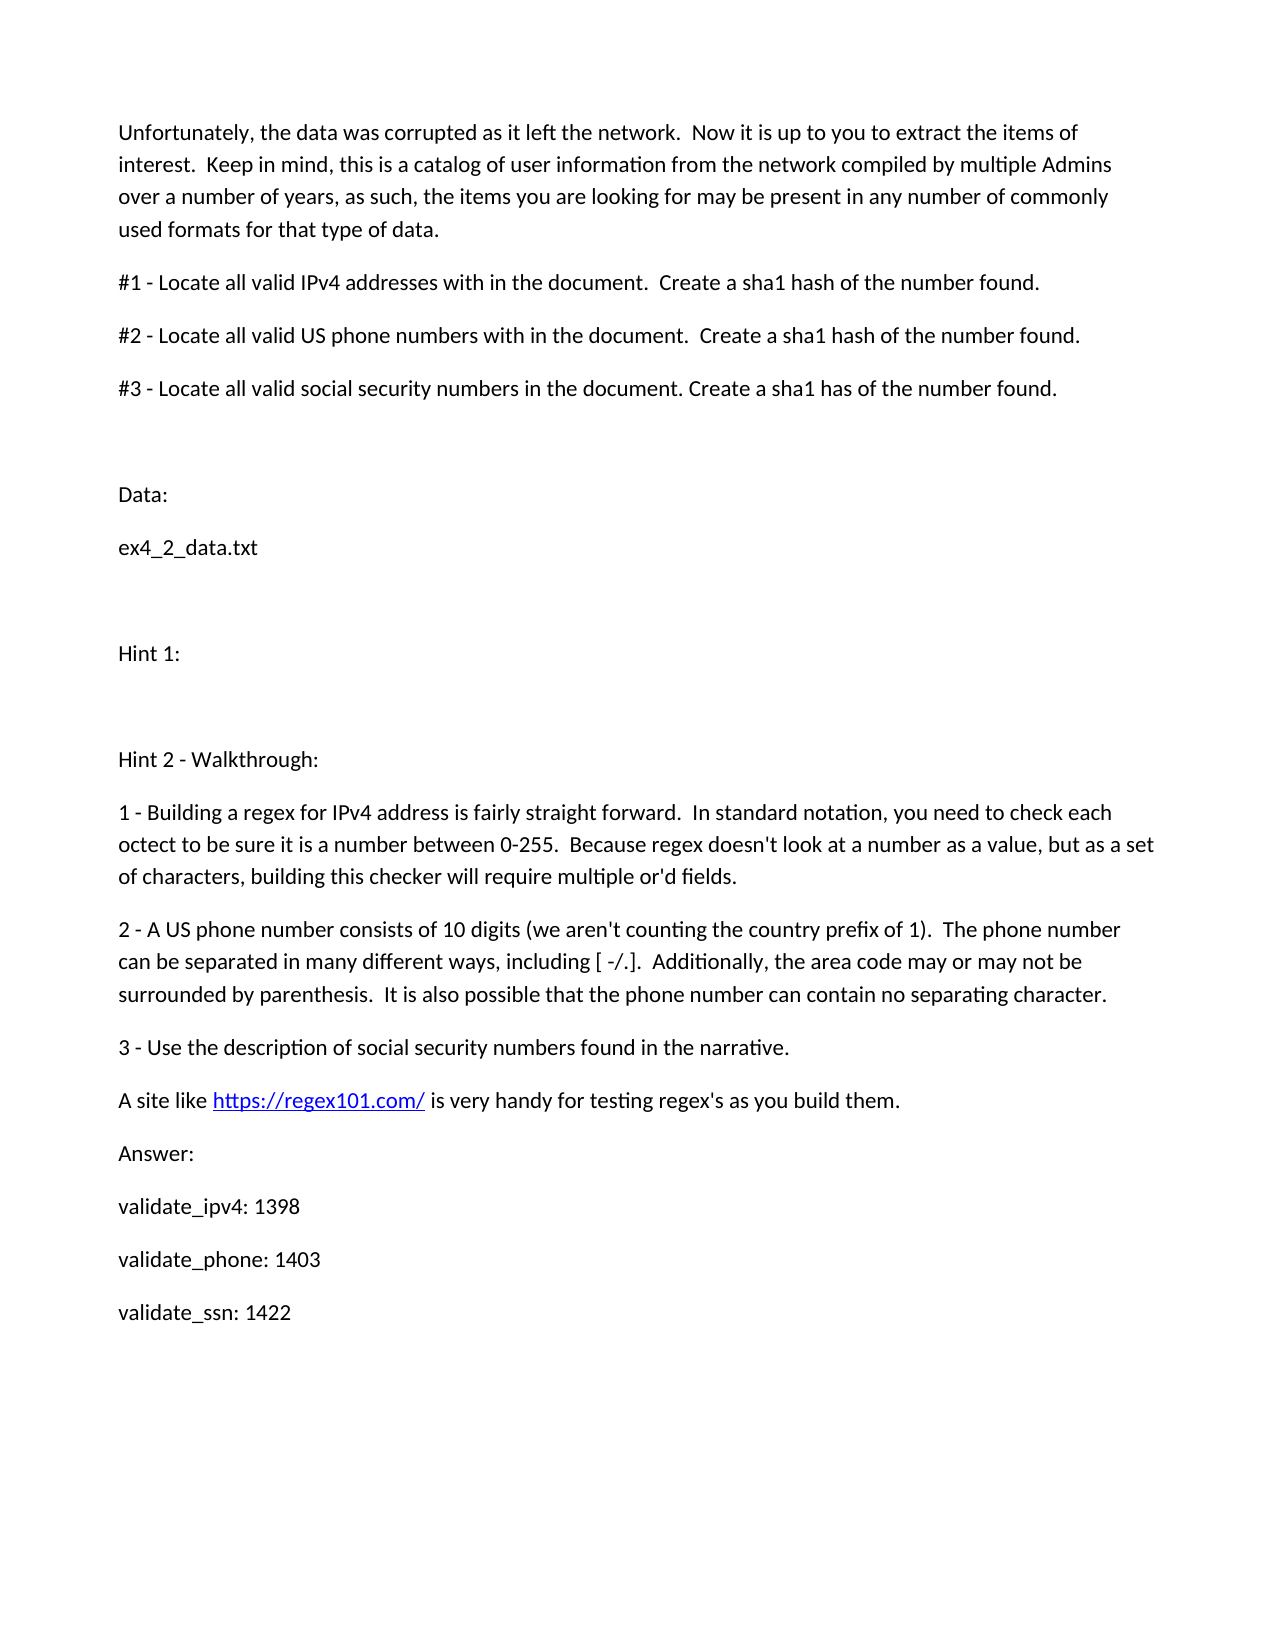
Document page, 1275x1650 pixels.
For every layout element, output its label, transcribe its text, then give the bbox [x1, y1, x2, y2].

text validate_ipv4: 1398 [118, 1192, 1157, 1220]
text 2 - A US phone number consists of 10 digits (we aren't counting the country prefix of 1). The phone number can be separated in many different ways, including [ -/.]. Additionally, the area code may or may not be surrounded by parenthesis. It is also possible that the phone number can contain no separating character. [118, 915, 1157, 1008]
text Answer: [118, 1139, 1157, 1167]
text 3 - Use the description of social security numbers found in the narrative. [118, 1033, 1157, 1061]
text Hint 1: [118, 639, 1157, 667]
text 1 - Building a regex for IPv4 address is fairly straight forward. In standard notation, you need to check each octect to be sure it is a number between 0-255. Because regex doesn't look at a number as a value, but as a set of characters, building this checker will require multiple or'd fields. [118, 798, 1157, 890]
text #1 - Locate all valid IPv4 addresses with in the document. Create a sha1 hash of the number found. [118, 268, 1157, 296]
text Unfortunately, the data was corrupted as it left the network. Now it is up to you to extract the items of interest. Keep in mind, this is a catalog of user information from the network compiled by multiple Admins over a number of years, as such, the items you are looking for may be present in any number of commonly used formats for that type of data. [118, 118, 1157, 243]
text A site like https://regex101.com/ is very handy for testing regex's as you build them. [118, 1086, 1157, 1114]
text Hint 2 - Walkthrough: [118, 745, 1157, 773]
text #3 - Locate all valid social security numbers in the document. Create a sha1 has of the number found. [118, 374, 1157, 402]
text validate_phone: 1403 [118, 1245, 1157, 1273]
text #2 - Locate all valid US phone numbers with in the document. Create a sha1 hash of the number found. [118, 321, 1157, 349]
text Data: [118, 480, 1157, 508]
text ex4_2_data.txt [118, 533, 1157, 561]
text validate_ssn: 1422 [118, 1298, 1157, 1326]
